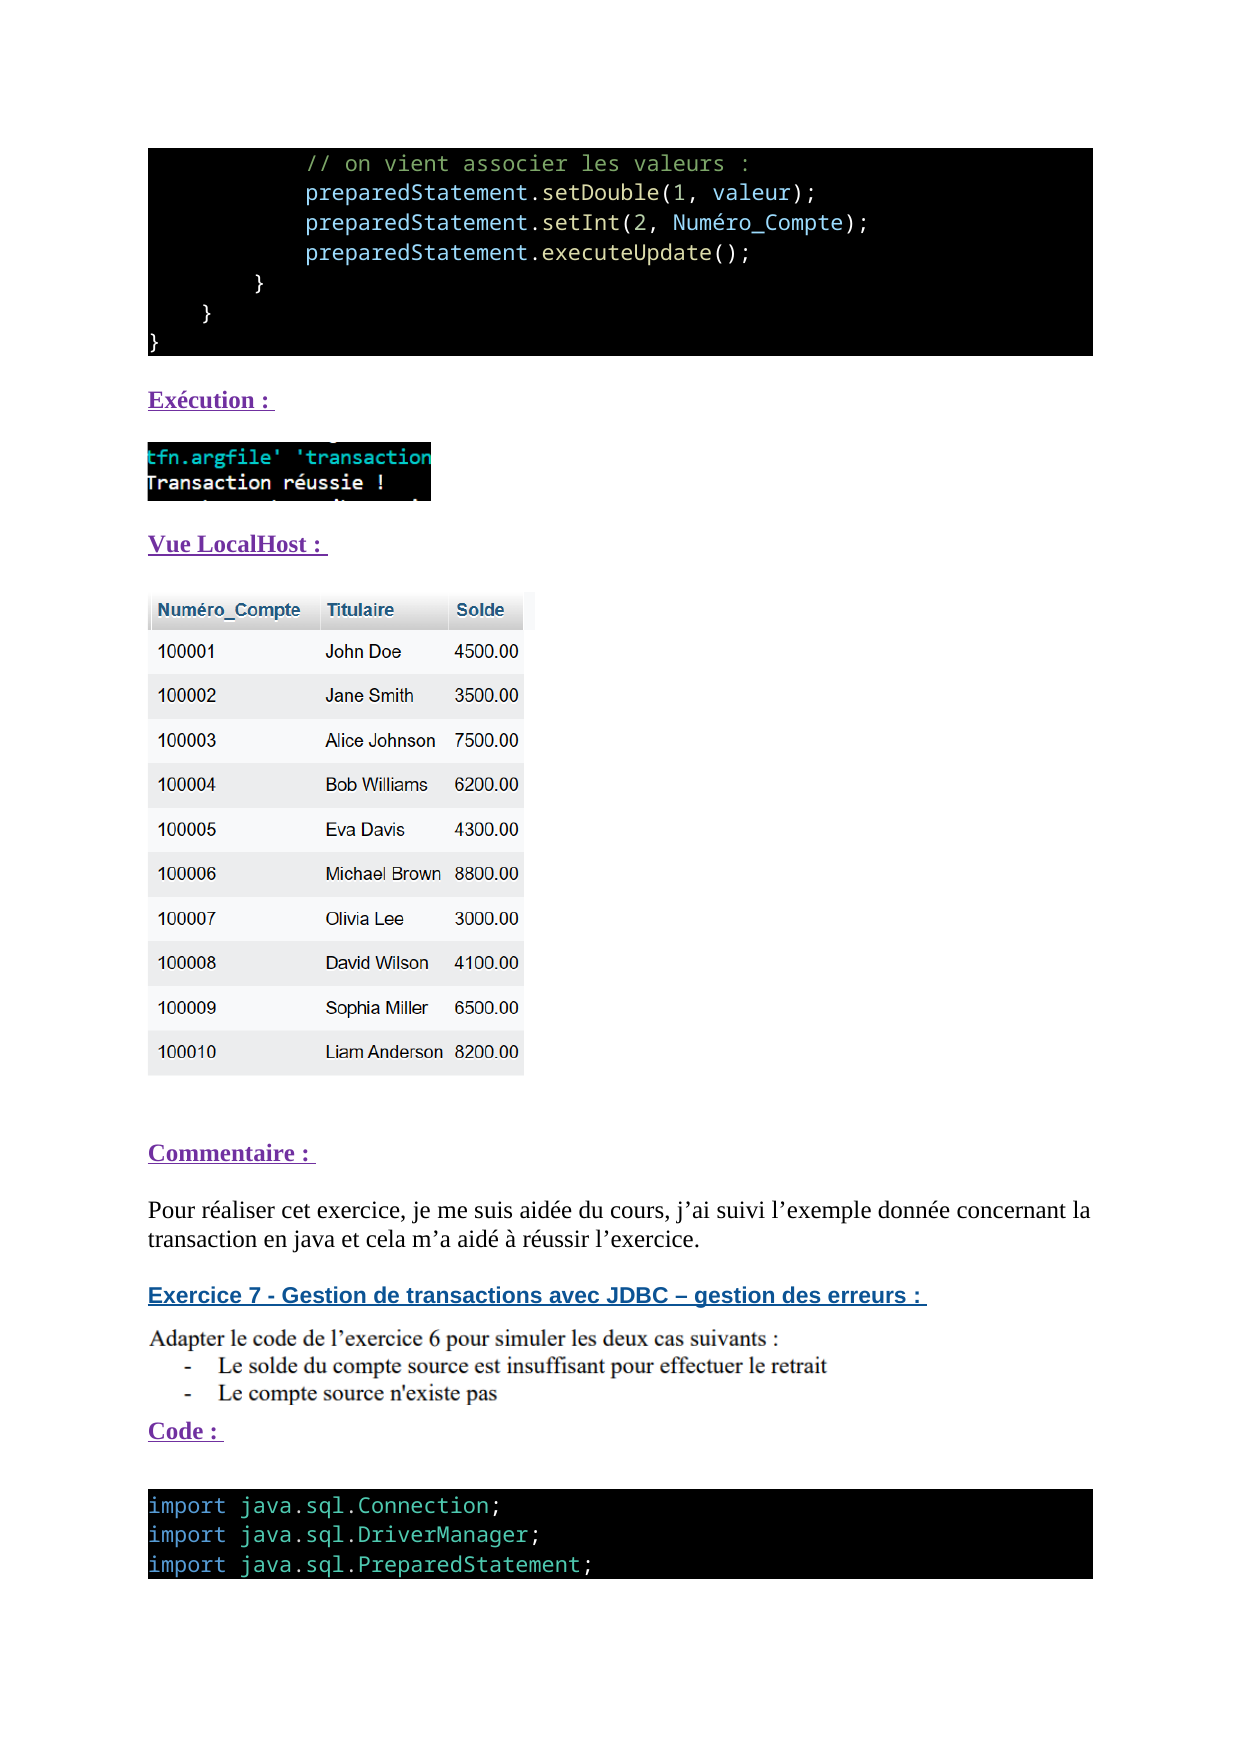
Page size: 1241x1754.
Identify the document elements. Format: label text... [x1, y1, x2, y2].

text } [148, 267, 1093, 297]
text import java.sql.DriverManager; [148, 1519, 1093, 1549]
text Exécution : [148, 385, 1093, 414]
text preparedStatement.setInt(2, Numéro_Compte); [148, 207, 1093, 237]
text Exercice 7 - Gestion de transactions avec JDBC – gestion des erreurs : [148, 1282, 1093, 1308]
text import java.sql.PreparedStatement; [148, 1549, 1093, 1579]
text Vue LocalHost : [148, 529, 1093, 558]
text Commentaire : [148, 1138, 1093, 1167]
text Code : [148, 1416, 1093, 1445]
text import java.sql.Connection; [148, 1489, 1093, 1519]
text Pour réaliser cet exercice, je me suis aidée du cours, j’ai suivi l’exemple donnée concernant la transaction en java et cela m’a aidé à réussir l’exercice. [148, 1195, 1093, 1253]
text preparedStatement.executeUpdate(); [148, 237, 1093, 267]
text preparedStatement.setDouble(1, valeur); [148, 177, 1093, 207]
text // on vient associer les valeurs : [148, 148, 1093, 177]
text } [148, 326, 1093, 356]
text } [148, 297, 1093, 326]
